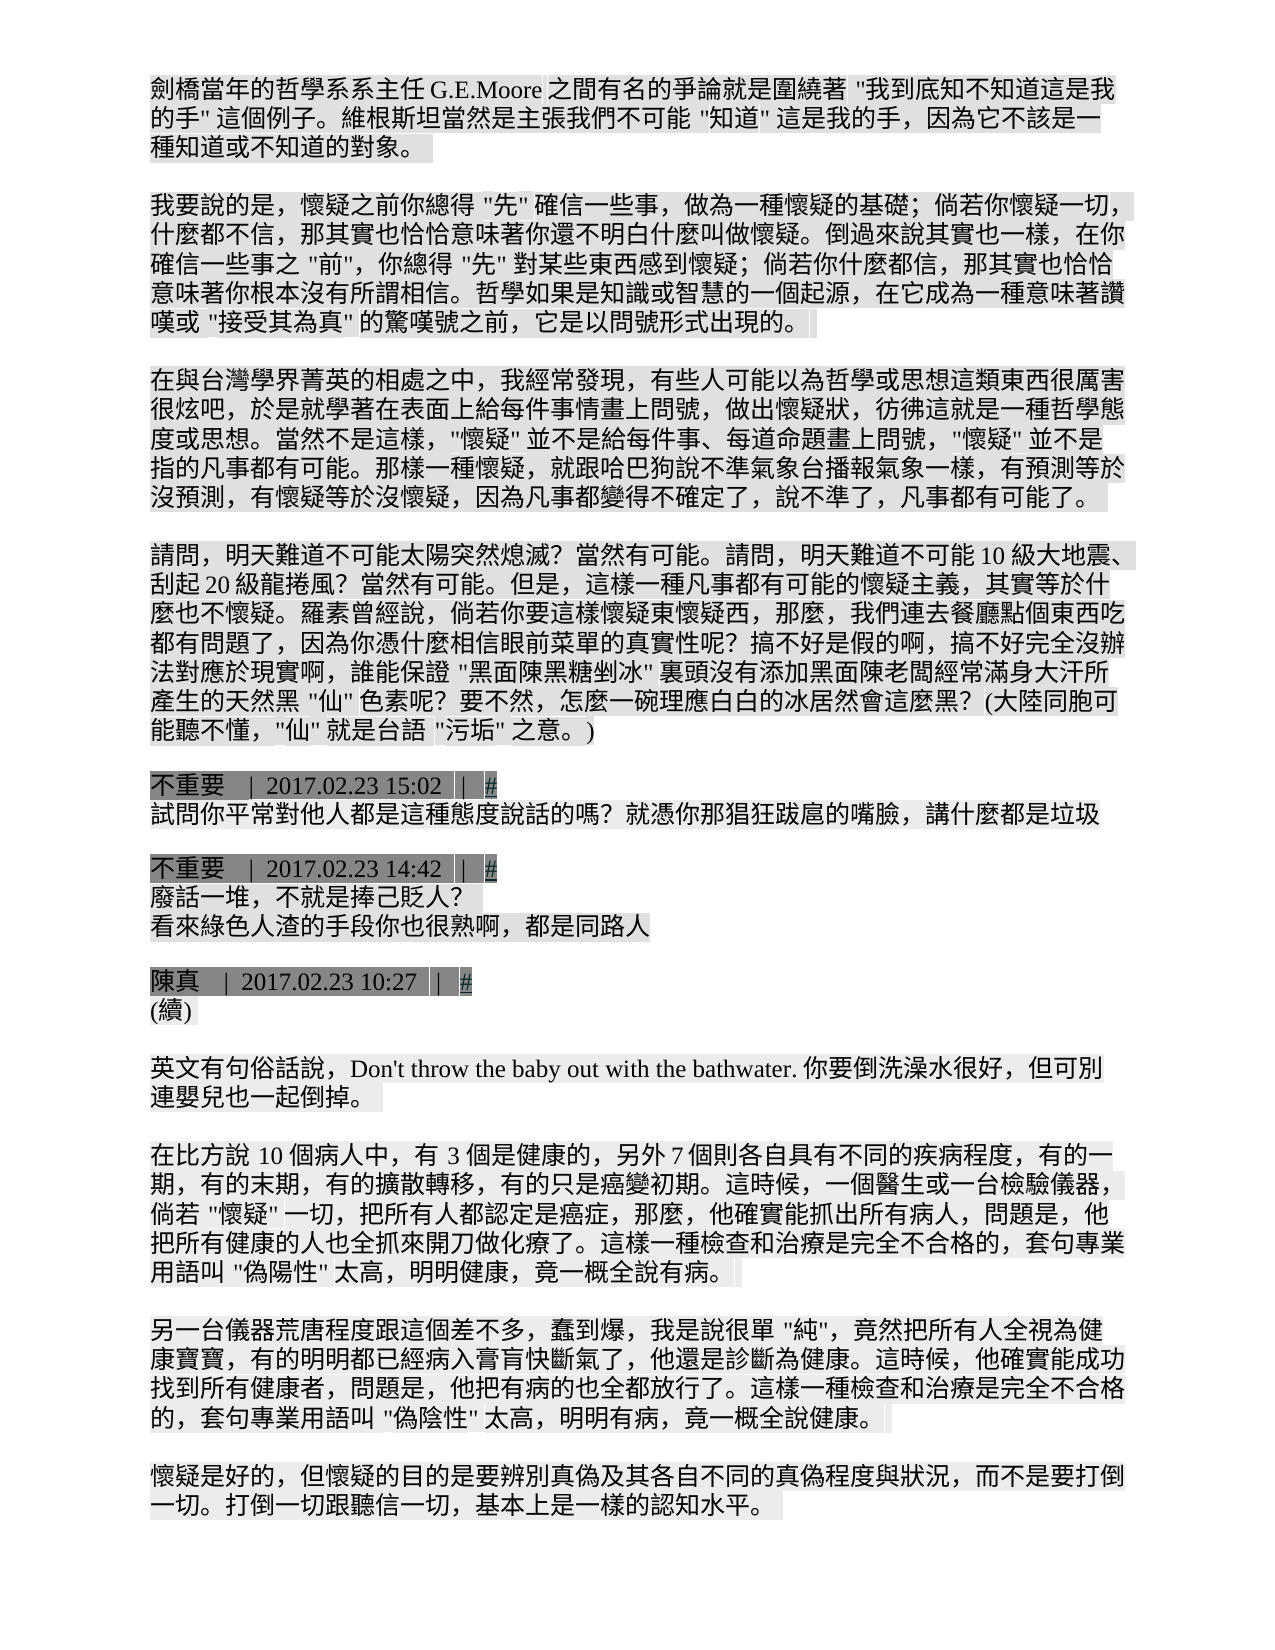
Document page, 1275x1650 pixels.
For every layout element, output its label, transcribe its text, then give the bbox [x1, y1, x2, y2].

text 不重要 | 2017.02.23 15:02 | # [150, 771, 1125, 800]
text 廢話一堆，不就是捧己貶人？ 看來綠色人渣的手段你也很熟啊，都是同路人 [150, 883, 1125, 942]
text 不重要 | 2017.02.23 14:42 | # [150, 854, 1125, 883]
text 試問你平常對他人都是這種態度說話的嗎？就憑你那猖狂跋扈的嘴臉，講什麼都是垃圾 [150, 800, 1125, 829]
text (再續) 這裏是哈巴狗說不準氣象台，現在來給大家預報氣象，明天台灣各地有可能出太陽，有可能陰天，也可能下雨，說不定會刮風，甚至下雪或地震，各地火山有可能爆發，也可能不爆發，請大家準備好雨具、陽傘，雪橇等等，並且切實做好防颱防震防龍捲風防火山爆發的各項準備。風力預計在一級到三十級之間，溫度在零下五十度到攝氏一百度之間，炎熱時建議各位觀眾朋友可以去吃冰，高醫附近有一家黑面陳黑糖剉冰還不錯吃，若是寒流來襲，則務必做好保暖的工作。我是主播陳真 (露出迷死人有自信的專業微笑)，位於高雄為大家服務。哈巴狗說不準氣象台關心您。 各位覺得本台的氣象預測能力如何？還不錯吧。命中率相當高，幾乎百分之百，任憑氣候千變萬化，依然跨不出本台氣象研究小組的手掌心。這意味著什麼呢？意味著一種無厘頭的懷疑主義，可能這樣，也可能那樣，凡事都有可能。 哲學不是起源於知識或常識，而是起源於對各種知識或常識的懷疑。比方說我常講的 "一個茶杯" 的真實故事。1997年，當我準備遠渡重洋去英國閉關十年研究哲學之際，好多人要為我餞行。那時候我頭腦還不是很清楚，仍然一身綠油油，所以粉絲非常多。但我生性自卑害羞木訥寡言，怕見人，所以推掉幾乎所有的餞行邀約，但卻答應和某個我不忍心拒絕的小朋友吃了一頓飯。 席間，她自然會問我為什麼好端端醫生不做，卻要去英國念什麼哲學呢？這問題被問過幾千次，但我從來笑而不答。不過，這回我看這小朋友問得誠懇，不像隨口亂問，所以就問她說妳想聽叔叔說真話或說假話？她說當然是聽真話呀。我就指著桌上的茶杯說，原因就是為了像這樣一個茶杯，叔叔就是想不通為什麼這是一個茶杯？為什麼我會知道它是一個茶杯？為什麼會有這樣一個茶杯的存在？實在太奇怪了，叔叔受不了這樣一種困惑，太痛苦了，所以得想辦法去做點學問，搞清楚這一切。 我不知道她聽懂不懂我在說什麼，只記得說完之後，叔姪兩人之間一片沉默。其實，同樣的一番話早在我出國前四、五年我就曾經跟一個醫院同事提起過。不過就是個茶杯嘛，為什麼會如此折磨人呢？我也不知道，這應該是一種罕見疾病吧，對於各種常識，對於各種毋庸置疑的定理或現象感到困惑。哲學這東西也許就是這麼來的，不但懷疑茶杯為何是茶杯，就連 "自己的手果然真的是自己的手" 這樣的一件事也會感到驚訝莫名。維根斯坦和劍橋當年的哲學系系主任G.E.Moore之間有名的爭論就是圍繞著 "我到底知不知道這是我的手" 這個例子。維根斯坦當然是主張我們不可能 "知道" 這是我的手，因為它不該是一種知道或不知道的對象。 我要說的是，懷疑之前你總得 "先" 確信一些事，做為一種懷疑的基礎；倘若你懷疑一切，什麼都不信，那其實也恰恰意味著你還不明白什麼叫做懷疑。倒過來說其實也一樣，在你確信一些事之 "前"，你總得 "先" 對某些東西感到懷疑；倘若你什麼都信，那其實也恰恰意味著你根本沒有所謂相信。哲學如果是知識或智慧的一個起源，在它成為一種意味著讚嘆或 "接受其為真" 的驚嘆號之前，它是以問號形式出現的。 在與台灣學界菁英的相處之中，我經常發現，有些人可能以為哲學或思想這類東西很厲害很炫吧，於是就學著在表面上給每件事情畫上問號，做出懷疑狀，彷彿這就是一種哲學態度或思想。當然不是這樣，"懷疑" 並不是給每件事、每道命題畫上問號，"懷疑" 並不是指的凡事都有可能。那樣一種懷疑，就跟哈巴狗說不準氣象台播報氣象一樣，有預測等於沒預測，有懷疑等於沒懷疑，因為凡事都變得不確定了，說不準了，凡事都有可能了。 請問，明天難道不可能太陽突然熄滅？當然有可能。請問，明天難道不可能10 級大地震、刮起20級龍捲風？當然有可能。但是，這樣一種凡事都有可能的懷疑主義，其實等於什麼也不懷疑。羅素曾經說，倘若你要這樣懷疑東懷疑西，那麼，我們連去餐廳點個東西吃都有問題了，因為你憑什麼相信眼前菜單的真實性呢？搞不好是假的啊，搞不好完全沒辦法對應於現實啊，誰能保證 "黑面陳黑糖剉冰" 裏頭沒有添加黑面陳老闆經常滿身大汗所產生的天然黑 "仙" 色素呢？要不然，怎麼一碗理應白白的冰居然會這麼黑？(大陸同胞可能聽不懂，"仙" 就是台語 "污垢" 之意。) [150, 75, 1125, 746]
text (續) 英文有句俗話說，Don't throw the baby out with the bathwater. 你要倒洗澡水很好，但可別連嬰兒也一起倒掉。 在比方說 10 個病人中，有 3 個是健康的，另外7個則各自具有不同的疾病程度，有的一期，有的末期，有的擴散轉移，有的只是癌變初期。這時候，一個醫生或一台檢驗儀器，倘若 "懷疑" 一切，把所有人都認定是癌症，那麼，他確實能抓出所有病人，問題是，他把所有健康的人也全抓來開刀做化療了。這樣一種檢查和治療是完全不合格的，套句專業用語叫 "偽陽性" 太高，明明健康，竟一概全說有病。 另一台儀器荒唐程度跟這個差不多，蠢到爆，我是說很單 "純"，竟然把所有人全視為健康寶寶，有的明明都已經病入膏肓快斷氣了，他還是診斷為健康。這時候，他確實能成功找到所有健康者，問題是，他把有病的也全都放行了。這樣一種檢查和治療是完全不合格的，套句專業用語叫 "偽陰性" 太高，明明有病，竟一概全說健康。 懷疑是好的，但懷疑的目的是要辨別真偽及其各自不同的真偽程度與狀況，而不是要打倒一切。打倒一切跟聽信一切，基本上是一樣的認知水平。 懷疑是好的，但一切懷疑主義必然得有個基礎或說前提要件，那就是妳得 "先" 相信一些什麼，你得 "先" 有能力先確定一些什麼，然後你才有可能對人事物產生懷疑，要不然我不知道你究竟是在懷疑什麼。當你懷疑一切時，那你還相不相信你自己？那你懷不懷疑自己的 "懷疑" 是不是懷疑得有點莫名其妙。 再舉個例，比方說請看： https://goo.gl/oo6Mt8 這是王大師在批評林義雄，把林義雄描述成一個卑鄙無恥偷偷摸摸欺世盜名的小人。王大師說： "台灣的絕食市場，被林聖人整個搞亂了，很多勞工與年金抗爭者，認為絕食就是大剌剌的不吃東西，而且要show給大家看。NO NO NO，林聖人的絕食是黑箱絕食，躲在自己的教會中，誰知道有沒有偷偷吃東西？人家陳歐珀才絕個兩天，就被人扛走，聖人居然絕了一個多禮拜？騙肖喔～所以我提議，以後除非不得已，全都要比照林聖人的黑箱絕食，場地自己人選，而且外界不能干擾。這肯定就能奏效。可絕食一整年。畢竟，連林聖人那個有夠爛的絕食show都有人信，誰說其他人不能比照辦理。" 這樣一種對於林義雄的評價是荒唐的。我相信，任何一個人，只要他對台灣的政治稍稍有一點點點點點點最最最基本的認識，基本上都不會懷疑林義雄的人格，除非被政治顏色沖昏頭了，才會懷疑林義雄。綠營的支持者普遍具有這樣一種認知特質與價值判斷，只要顏色不對，就會把你給污名化，盡一切力量抹黑你。藍營的支持者一般來說比較就事論事，比較不會故意去抹黑異己，但仍然還是會有顏色掛帥的問題，只要顏色不對，就給予污名化。 林義雄的人格，在我看來，就像一加一等於二那樣，絲毫無可懷疑。倘若你要說他是個聖徒，或說他具有像耶穌那樣的精神，也一點都不為過。各位知道我對綠營厭惡透頂，但我不會蠢到不分好壞，不辨真假。我過去書桌前的牆壁上一直貼著一張林義雄寫的書法，上頭寫著八個大字："無私無我，死生如一"。林義雄正是這樣一個願意為眾人而死、毫無半點私心的人。否認這一點只有兩個可能，一是無知，二是無恥。 這當然不是說林義雄的所做所為全是對的。事實上，他過去二十年來所做的每一件事我都強烈反對，非常感冒，比方說他培養出一大堆人渣等級的政客或名嘴、名人等等，比方說他極力袒護綠營，卻用完全不同的標準去攻擊國民黨。重點是，這裏頭並無一點私心，而且他並不是 "故意" 要做壞事。再怎麼好的人都有可能因為出於無知或誤判而做出壞事，但這不影響一個人應有的道德評價。你可以說他很傻很笨很無知，但你沒法說他是個什麼卑鄙無恥偷偷摸摸欺世盜名的小人。當林義雄說要絕食至死，他百分之一億就是會做到。如果國民黨或馬英九不是因為了解到這一點，怎麼可能做出停建核四的荒唐決定。 一個好人，不會因為他出於善意而做出壞事因而成為一個爛人。同理，一個人渣，也不會因為他出於私心和虛榮而做出所謂好事因而成為一個好人。 除了林義雄，其他像高俊明牧師、劉峰松和翁金珠夫婦等等，也是人格高潔充滿愛心的人，正直而無私。這樣的人世上並不多，甚至可說鳳毛鱗角，但是，看出這些聖徒的存在卻一點都不困難，除非我們的雙眼被政治顏色或外在社會世俗標準所矇蔽，就如同王建煊經常被綠營的人給妖魔化一樣，但是王建煊毫無疑問也是一個罕見的好人，對人事物充滿愛，正直善良。 我常講我在劍橋 "認識" 了兩個讓我很佩服的人，一個是維根斯坦，一個姓關，跟我同一年在劍橋念書的一個台灣留學生。這位關同學比我年輕幾歲，但在思想上和人格上卻十足可以成為我的楷模，但我知道在台灣人世俗的眼光裏，他只是個毫無名氣的小教授，一點都不起眼，而且為人處世卑微到彷彿任何人都可以任意踢他一腳似的。但是，一個人的人品，跟他的社會地位或所謂成就與權勢能扯得上什麼關係呢？ 武力統一台灣的聲音近年來喧囂塵上，我常想請中共如果哪天非打飛彈不可，拜託瞄準一點，對準那些人渣，而千萬不要傷害諸如像這位關同學、林義雄、高俊明牧師、劉峰松和翁金珠以及王建煊等等這些善良正直的好人。好人當然也只是一個人，好人本身或許不值得言說抬舉，但好人所呈現的精神與價值，卻是任何一個社會長久發展的一個最重要基礎。 生命那麼痛苦，生活那麼艱辛，你為什麼還會想活著而不趕緊去自殺呢？難道不就是因為你相信世上確實有些人，他把你的命看得比他自己的命還重要？難道不就是因為你相信這世界上仍然還有著一種東西叫做愛，叫做善良與正直？愛裏沒有懼怕，愛裏沒有私心盤算，倘若人與人之間或生命與生命之間沒有了這樣東西，生命根本不值得多活哪怕只是一秒鐘。 [150, 996, 1125, 1549]
text 陳真 | 2017.02.23 10:27 | # [150, 967, 1125, 996]
